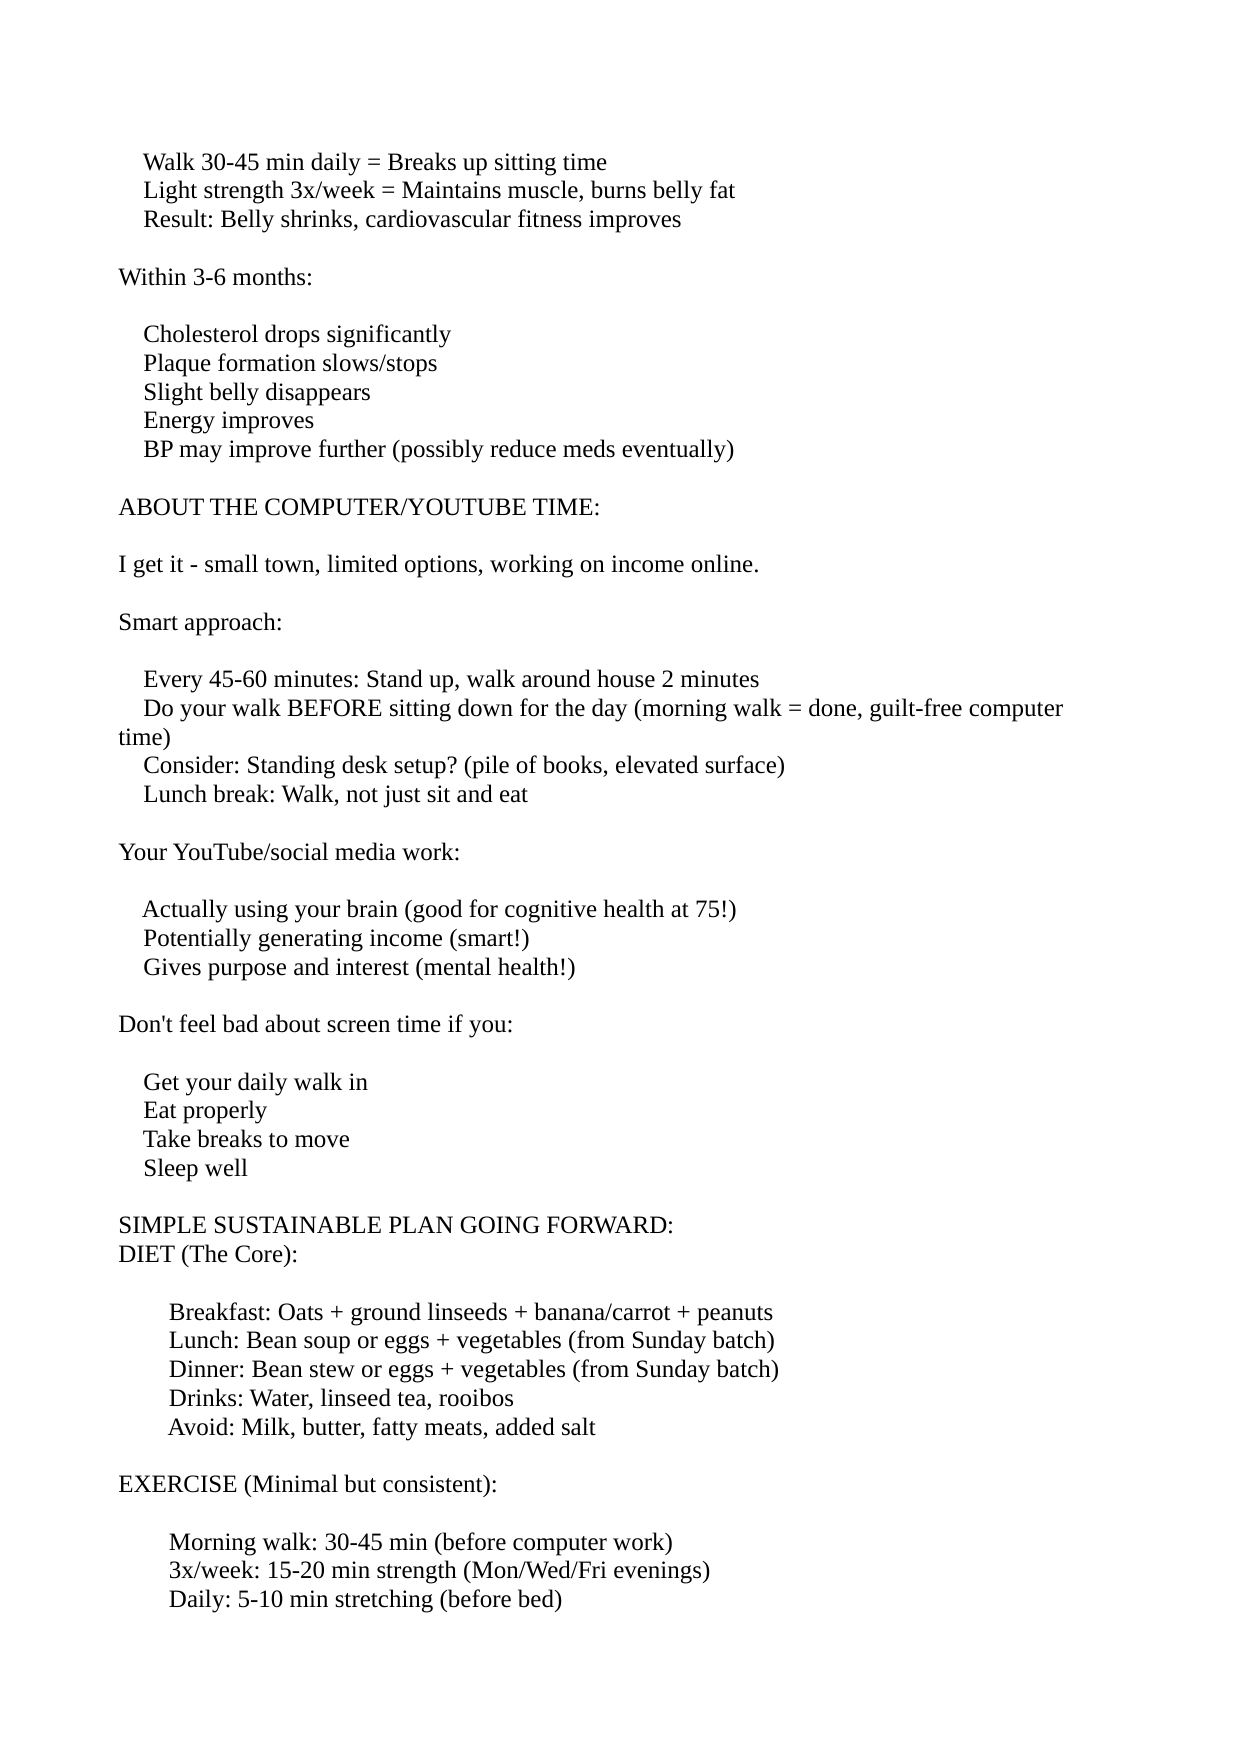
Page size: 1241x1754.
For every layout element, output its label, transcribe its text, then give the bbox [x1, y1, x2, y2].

text BP may improve further (possibly reduce meds eventually) [118, 434, 1122, 463]
text ✅ 3x/week: 15-20 min strength (Mon/Wed/Fri evenings) [118, 1556, 1122, 1584]
text Your YouTube/social media work: [118, 837, 1122, 866]
text ✅ Drinks: Water, linseed tea, rooibos [118, 1383, 1122, 1412]
text Within 3-6 months: [118, 262, 1122, 291]
text DIET (The Core): [118, 1239, 1122, 1268]
text Lunch break: Walk, not just sit and eat [118, 779, 1122, 808]
text Energy improves [118, 406, 1122, 434]
text Gives purpose and interest (mental health!) [118, 952, 1122, 981]
text I get it - small town, limited options, working on income online. [118, 549, 1122, 578]
text Result: Belly shrinks, cardiovascular fitness improves [118, 204, 1122, 233]
text ✅ Dinner: Bean stew or eggs + vegetables (from Sunday batch) [118, 1354, 1122, 1383]
text ✅ Breakfast: Oats + ground linseeds + banana/carrot + peanuts [118, 1297, 1122, 1326]
text Every 45-60 minutes: Stand up, walk around house 2 minutes [118, 664, 1122, 693]
text Get your daily walk in [118, 1067, 1122, 1096]
text ✅ Daily: 5-10 min stretching (before bed) [118, 1584, 1122, 1613]
text Do your walk BEFORE sitting down for the day (morning walk = done, guilt-free computer time) [118, 693, 1122, 751]
text Potentially generating income (smart!) [118, 923, 1122, 952]
text Cholesterol drops significantly [118, 319, 1122, 348]
text ABOUT THE COMPUTER/YOUTUBE TIME: [118, 492, 1122, 521]
text EXERCISE (Minimal but consistent): [118, 1469, 1122, 1498]
text ❌ Avoid: Milk, butter, fatty meats, added salt [118, 1412, 1122, 1441]
text SIMPLE SUSTAINABLE PLAN GOING FORWARD: [118, 1211, 1122, 1239]
text Consider: Standing desk setup? (pile of books, elevated surface) [118, 751, 1122, 779]
text ✅ Lunch: Bean soup or eggs + vegetables (from Sunday batch) [118, 1326, 1122, 1354]
text Slight belly disappears [118, 377, 1122, 406]
text Take breaks to move [118, 1124, 1122, 1153]
text ✅ Morning walk: 30-45 min (before computer work) [118, 1527, 1122, 1556]
text Sleep well [118, 1153, 1122, 1182]
text Walk 30-45 min daily = Breaks up sitting time [118, 147, 1122, 176]
text Eat properly [118, 1096, 1122, 1124]
text Actually using your brain (good for cognitive health at 75!) [118, 894, 1122, 923]
text Light strength 3x/week = Maintains muscle, burns belly fat [118, 176, 1122, 204]
text Don't feel bad about screen time if you: [118, 1009, 1122, 1038]
text Smart approach: [118, 607, 1122, 636]
text Plaque formation slows/stops [118, 348, 1122, 377]
